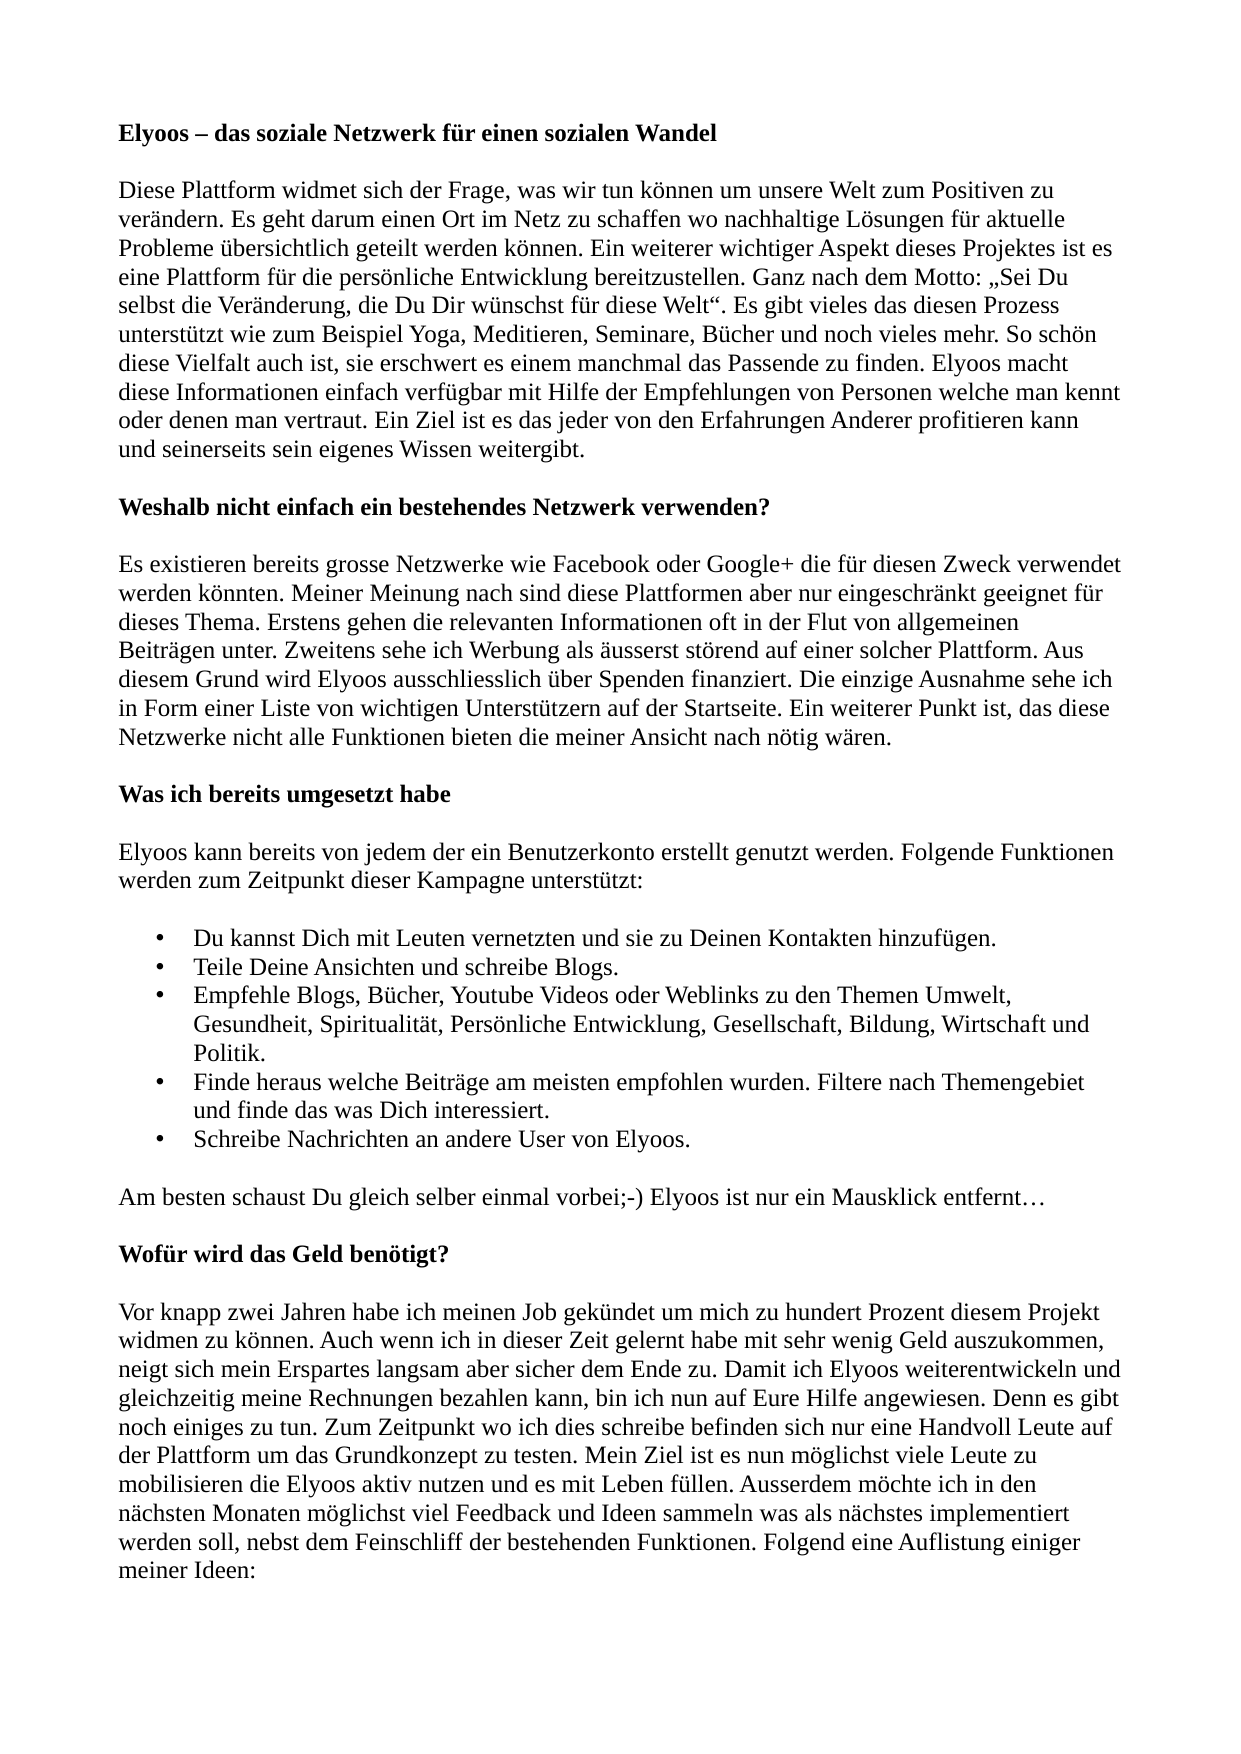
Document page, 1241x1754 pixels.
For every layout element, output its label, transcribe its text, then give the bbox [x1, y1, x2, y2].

text Wofür wird das Geld benötigt? [118, 1239, 1122, 1268]
list Finde heraus welche Beiträge am meisten empfohlen wurden. Filtere nach Themengebiet und finde das was Dich interessiert. [156, 1067, 1122, 1124]
text Elyoos kann bereits von jedem der ein Benutzerkonto erstellt genutzt werden. Folgende Funktionen werden zum Zeitpunkt dieser Kampagne unterstützt: [118, 837, 1122, 894]
text Elyoos – das soziale Netzwerk für einen sozialen Wandel [118, 118, 1122, 147]
text Diese Plattform widmet sich der Frage, was wir tun können um unsere Welt zum Positiven zu verändern. Es geht darum einen Ort im Netz zu schaffen wo nachhaltige Lösungen für aktuelle Probleme übersichtlich geteilt werden können. Ein weiterer wichtiger Aspekt dieses Projektes ist es eine Plattform für die persönliche Entwicklung bereitzustellen. Ganz nach dem Motto: „Sei Du selbst die Veränderung, die Du Dir wünschst für diese Welt“. Es gibt vieles das diesen Prozess unterstützt wie zum Beispiel Yoga, Meditieren, Seminare, Bücher und noch vieles mehr. So schön diese Vielfalt auch ist, sie erschwert es einem manchmal das Passende zu finden. Elyoos macht diese Informationen einfach verfügbar mit Hilfe der Empfehlungen von Personen welche man kennt oder denen man vertraut. Ein Ziel ist es das jeder von den Erfahrungen Anderer profitieren kann und seinerseits sein eigenes Wissen weitergibt. [118, 176, 1122, 463]
text Am besten schaust Du gleich selber einmal vorbei;-) Elyoos ist nur ein Mausklick entfernt… [118, 1182, 1122, 1211]
text Vor knapp zwei Jahren habe ich meinen Job gekündet um mich zu hundert Prozent diesem Projekt widmen zu können. Auch wenn ich in dieser Zeit gelernt habe mit sehr wenig Geld auszukommen, neigt sich mein Erspartes langsam aber sicher dem Ende zu. Damit ich Elyoos weiterentwickeln und gleichzeitig meine Rechnungen bezahlen kann, bin ich nun auf Eure Hilfe angewiesen. Denn es gibt noch einiges zu tun. Zum Zeitpunkt wo ich dies schreibe befinden sich nur eine Handvoll Leute auf der Plattform um das Grundkonzept zu testen. Mein Ziel ist es nun möglichst viele Leute zu mobilisieren die Elyoos aktiv nutzen und es mit Leben füllen. Ausserdem möchte ich in den nächsten Monaten möglichst viel Feedback und Ideen sammeln was als nächstes implementiert werden soll, nebst dem Feinschliff der bestehenden Funktionen. Folgend eine Auflistung einiger meiner Ideen: [118, 1297, 1122, 1584]
list Empfehle Blogs, Bücher, Youtube Videos oder Weblinks zu den Themen Umwelt, Gesundheit, Spiritualität, Persönliche Entwicklung, Gesellschaft, Bildung, Wirtschaft und Politik. [156, 981, 1122, 1067]
list Teile Deine Ansichten und schreibe Blogs. [156, 952, 1122, 981]
text Was ich bereits umgesetzt habe [118, 779, 1122, 808]
text Weshalb nicht einfach ein bestehendes Netzwerk verwenden? [118, 492, 1122, 521]
list Schreibe Nachrichten an andere User von Elyoos. [156, 1124, 1122, 1153]
text Es existieren bereits grosse Netzwerke wie Facebook oder Google+ die für diesen Zweck verwendet werden könnten. Meiner Meinung nach sind diese Plattformen aber nur eingeschränkt geeignet für dieses Thema. Erstens gehen die relevanten Informationen oft in der Flut von allgemeinen Beiträgen unter. Zweitens sehe ich Werbung als äusserst störend auf einer solcher Plattform. Aus diesem Grund wird Elyoos ausschliesslich über Spenden finanziert. Die einzige Ausnahme sehe ich in Form einer Liste von wichtigen Unterstützern auf der Startseite. Ein weiterer Punkt ist, das diese Netzwerke nicht alle Funktionen bieten die meiner Ansicht nach nötig wären. [118, 549, 1122, 751]
list Du kannst Dich mit Leuten vernetzten und sie zu Deinen Kontakten hinzufügen. [156, 923, 1122, 952]
